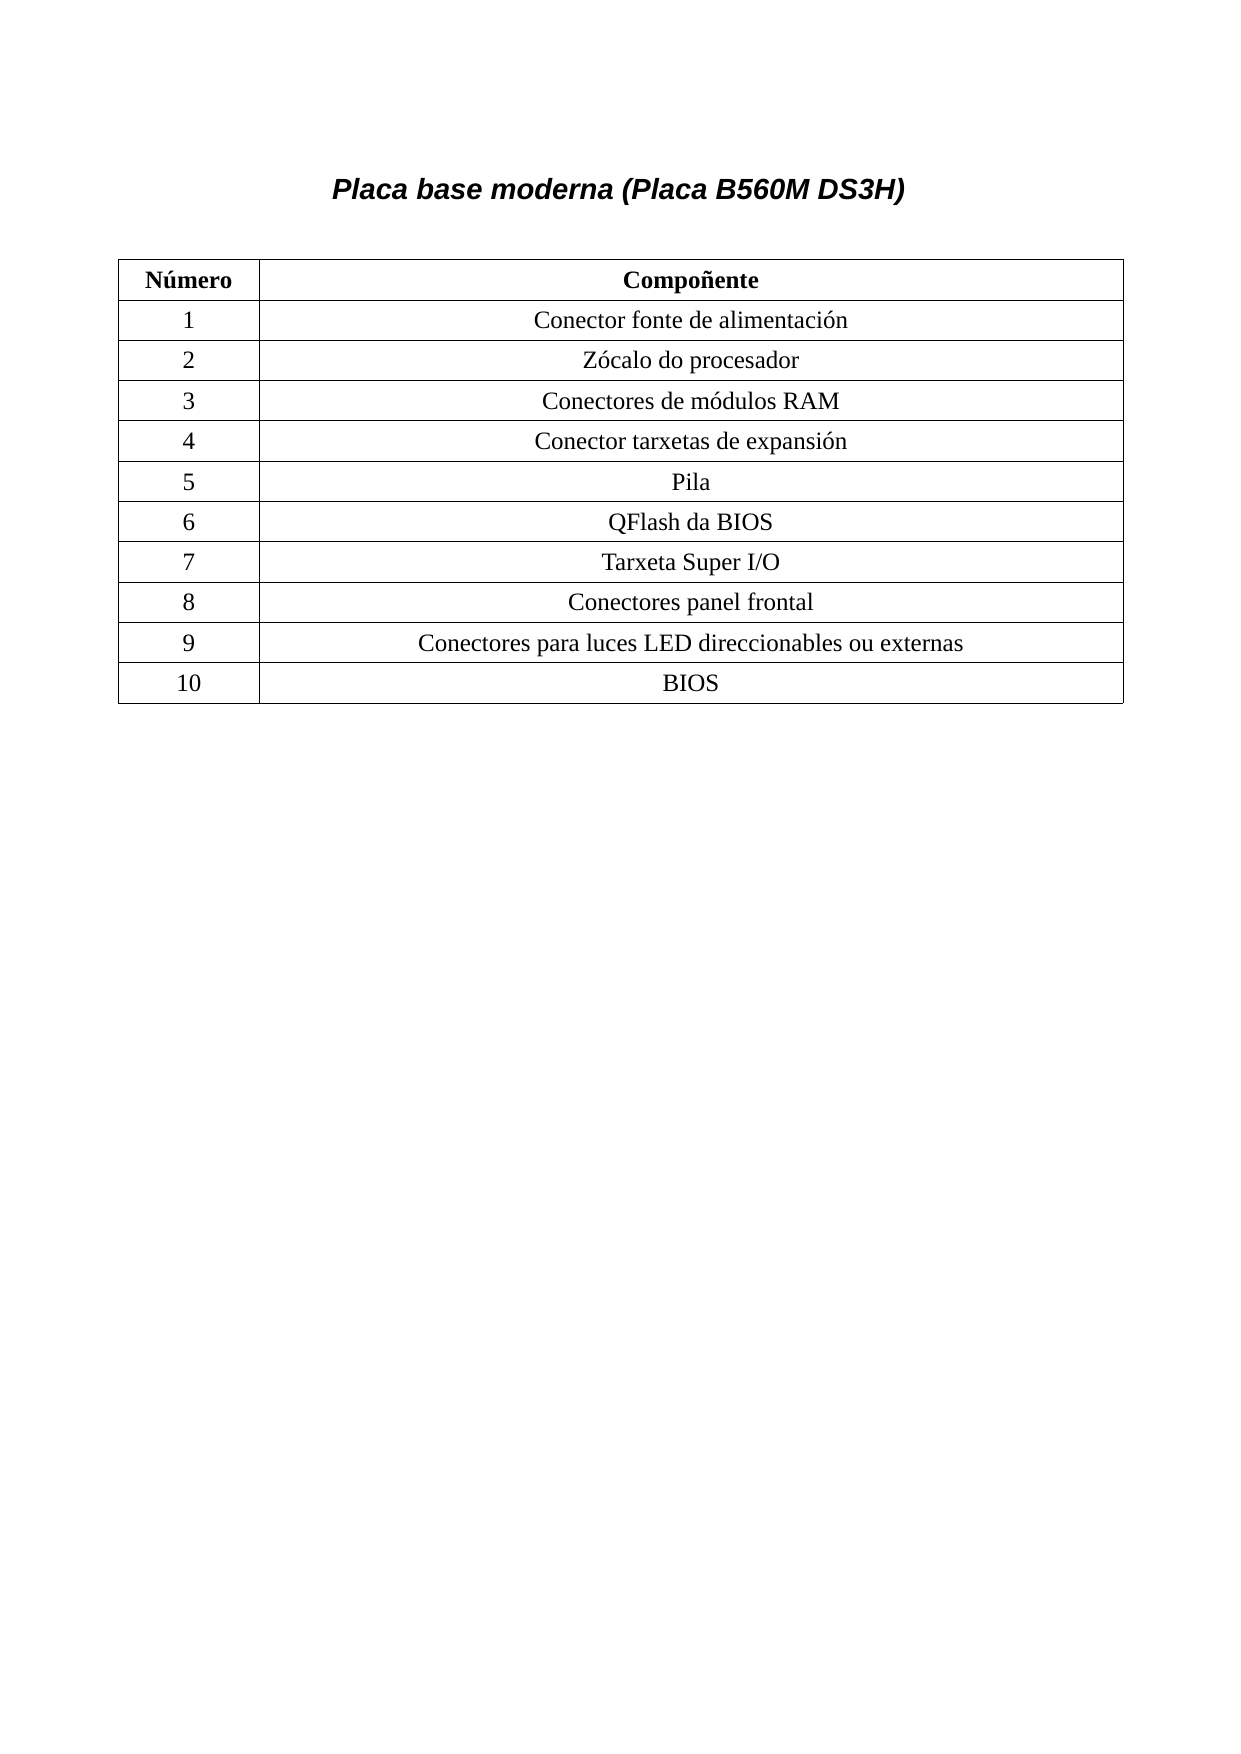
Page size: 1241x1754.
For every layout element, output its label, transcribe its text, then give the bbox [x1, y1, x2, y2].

table_header Compoñente [260, 260, 1123, 299]
subtitle Placa base moderna (Placa B560M DS3H) [118, 172, 1122, 205]
table_cell 1 [119, 301, 259, 340]
table_cell 6 [119, 502, 259, 541]
table_cell 7 [119, 542, 259, 582]
table_cell Conectores de módulos RAM [260, 381, 1123, 420]
table_cell Conectores para luces LED direccionables ou externas [260, 623, 1123, 662]
table_cell Conectores panel frontal [260, 583, 1123, 622]
table_cell 2 [119, 341, 259, 380]
table_header Número [119, 260, 259, 299]
table_cell 5 [119, 462, 259, 501]
table_cell Conector fonte de alimentación [260, 301, 1123, 340]
table_cell 3 [119, 381, 259, 420]
table_cell 4 [119, 421, 259, 461]
table_cell Zócalo do procesador [260, 341, 1123, 380]
table_cell 8 [119, 583, 259, 622]
table_cell BIOS [260, 663, 1123, 703]
table_cell 10 [119, 663, 259, 703]
table_cell 9 [119, 623, 259, 662]
table_cell Pila [260, 462, 1123, 501]
table_cell Tarxeta Super I/O [260, 542, 1123, 582]
table_cell QFlash da BIOS [260, 502, 1123, 541]
table_cell Conector tarxetas de expansión [260, 421, 1123, 461]
